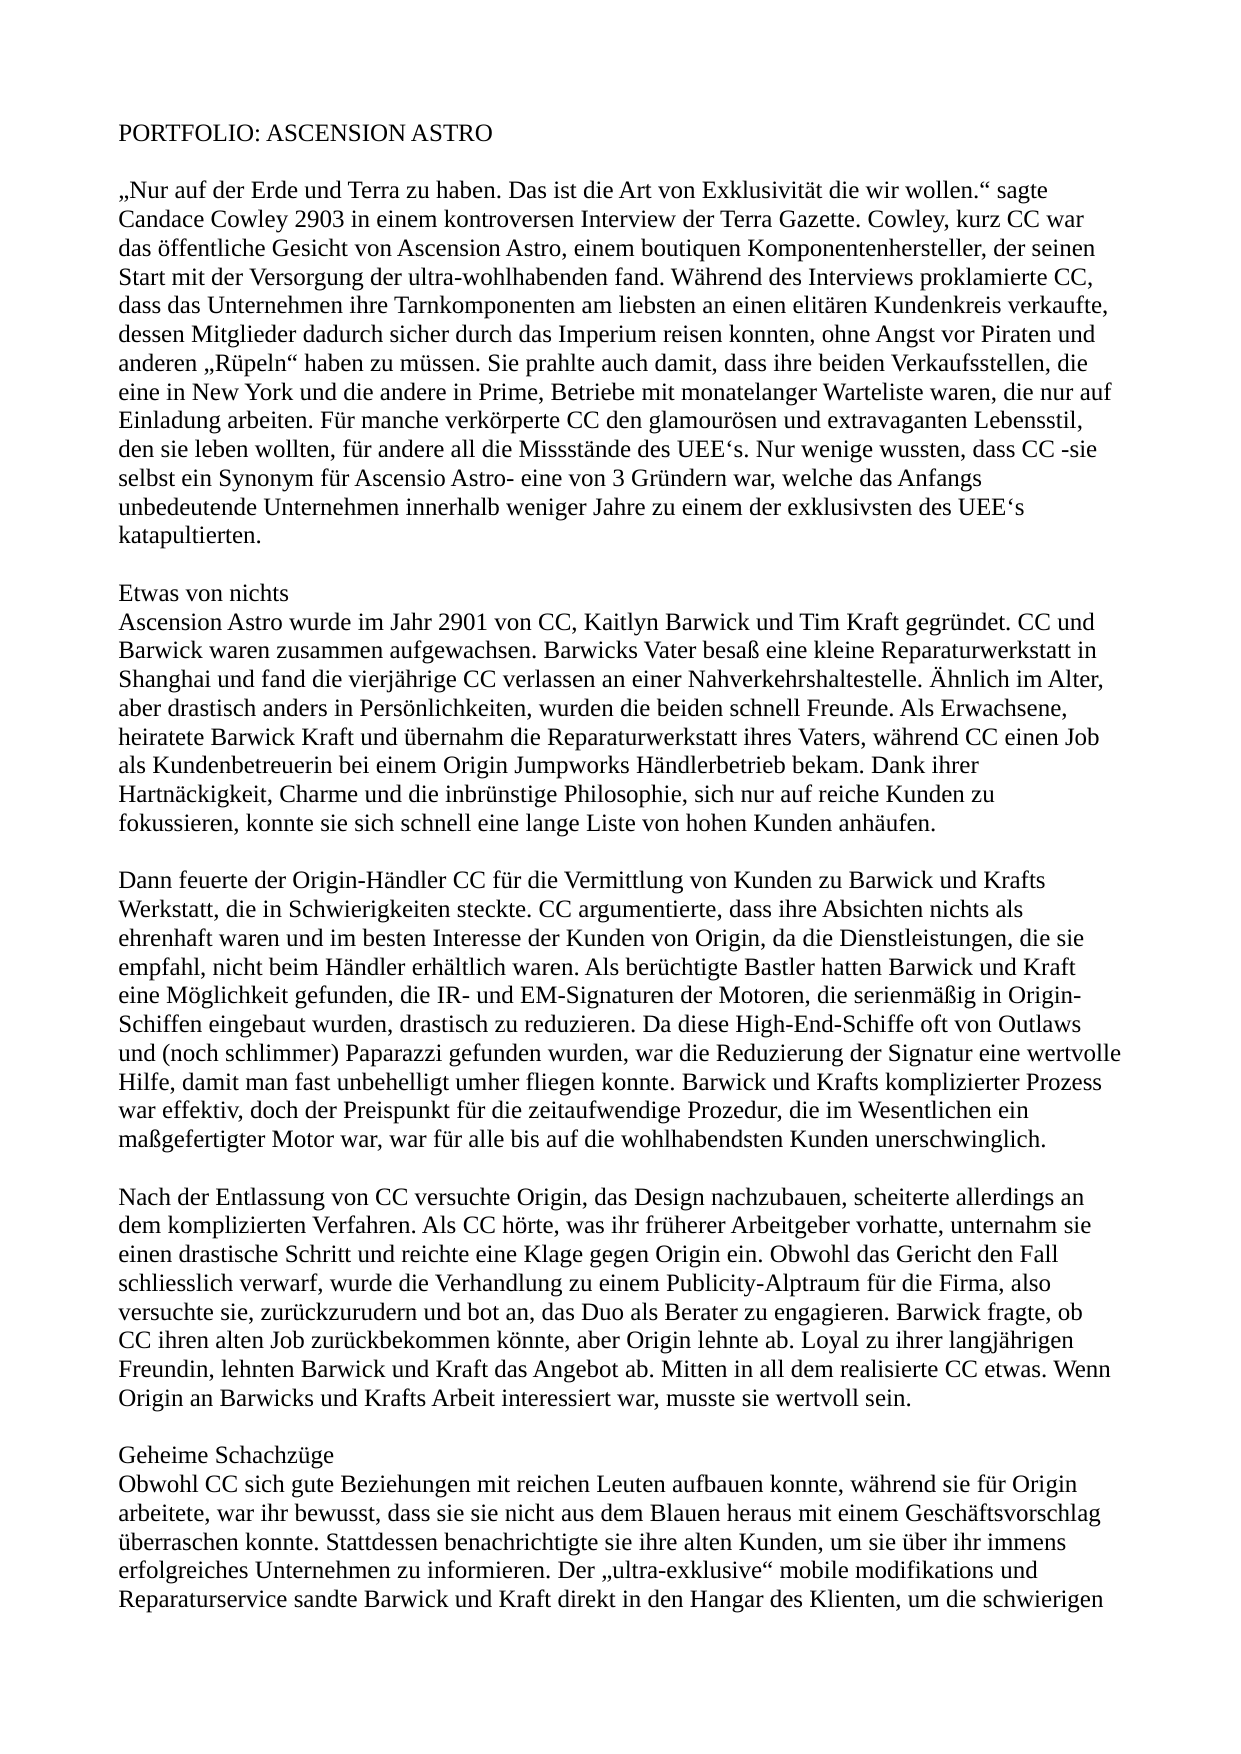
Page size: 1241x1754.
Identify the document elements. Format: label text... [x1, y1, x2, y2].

text PORTFOLIO: ASCENSION ASTRO [118, 118, 1122, 147]
text Geheime Schachzüge [118, 1441, 1122, 1469]
text Obwohl CC sich gute Beziehungen mit reichen Leuten aufbauen konnte, während sie für Origin arbeitete, war ihr bewusst, dass sie sie nicht aus dem Blauen heraus mit einem Geschäftsvorschlag überraschen konnte. Stattdessen benachrichtigte sie ihre alten Kunden, um sie über ihr immens erfolgreiches Unternehmen zu informieren. Der „ultra-exklusive“ mobile modifikations und Reparaturservice sandte Barwick und Kraft direkt in den Hangar des Klienten, um die schwierigen [118, 1469, 1122, 1613]
text Nach der Entlassung von CC versuchte Origin, das Design nachzubauen, scheiterte allerdings an dem komplizierten Verfahren. Als CC hörte, was ihr früherer Arbeitgeber vorhatte, unternahm sie einen drastische Schritt und reichte eine Klage gegen Origin ein. Obwohl das Gericht den Fall schliesslich verwarf, wurde die Verhandlung zu einem Publicity-Alptraum für die Firma, also versuchte sie, zurückzurudern und bot an, das Duo als Berater zu engagieren. Barwick fragte, ob CC ihren alten Job zurückbekommen könnte, aber Origin lehnte ab. Loyal zu ihrer langjährigen Freundin, lehnten Barwick und Kraft das Angebot ab. Mitten in all dem realisierte CC etwas. Wenn Origin an Barwicks und Krafts Arbeit interessiert war, musste sie wertvoll sein. [118, 1182, 1122, 1412]
text Ascension Astro wurde im Jahr 2901 von CC, Kaitlyn Barwick und Tim Kraft gegründet. CC und Barwick waren zusammen aufgewachsen. Barwicks Vater besaß eine kleine Reparaturwerkstatt in Shanghai und fand die vierjährige CC verlassen an einer Nahverkehrshaltestelle. Ähnlich im Alter, aber drastisch anders in Persönlichkeiten, wurden die beiden schnell Freunde. Als Erwachsene, heiratete Barwick Kraft und übernahm die Reparaturwerkstatt ihres Vaters, während CC einen Job als Kundenbetreuerin bei einem Origin Jumpworks Händlerbetrieb bekam. Dank ihrer Hartnäckigkeit, Charme und die inbrünstige Philosophie, sich nur auf reiche Kunden zu fokussieren, konnte sie sich schnell eine lange Liste von hohen Kunden anhäufen. [118, 607, 1122, 837]
text „Nur auf der Erde und Terra zu haben. Das ist die Art von Exklusivität die wir wollen.“ sagte Candace Cowley 2903 in einem kontroversen Interview der Terra Gazette. Cowley, kurz CC war das öffentliche Gesicht von Ascension Astro, einem boutiquen Komponentenhersteller, der seinen Start mit der Versorgung der ultra-wohlhabenden fand. Während des Interviews proklamierte CC, dass das Unternehmen ihre Tarnkomponenten am liebsten an einen elitären Kundenkreis verkaufte, dessen Mitglieder dadurch sicher durch das Imperium reisen konnten, ohne Angst vor Piraten und anderen „Rüpeln“ haben zu müssen. Sie prahlte auch damit, dass ihre beiden Verkaufsstellen, die eine in New York und die andere in Prime, Betriebe mit monatelanger Warteliste waren, die nur auf Einladung arbeiten. Für manche verkörperte CC den glamourösen und extravaganten Lebensstil, den sie leben wollten, für andere all die Missstände des UEE‘s. Nur wenige wussten, dass CC -sie selbst ein Synonym für Ascensio Astro- eine von 3 Gründern war, welche das Anfangs unbedeutende Unternehmen innerhalb weniger Jahre zu einem der exklusivsten des UEE‘s katapultierten. [118, 176, 1122, 549]
text Etwas von nichts [118, 578, 1122, 607]
text Dann feuerte der Origin-Händler CC für die Vermittlung von Kunden zu Barwick und Krafts Werkstatt, die in Schwierigkeiten steckte. CC argumentierte, dass ihre Absichten nichts als ehrenhaft waren und im besten Interesse der Kunden von Origin, da die Dienstleistungen, die sie empfahl, nicht beim Händler erhältlich waren. Als berüchtigte Bastler hatten Barwick und Kraft eine Möglichkeit gefunden, die IR- und EM-Signaturen der Motoren, die serienmäßig in Origin-Schiffen eingebaut wurden, drastisch zu reduzieren. Da diese High-End-Schiffe oft von Outlaws und (noch schlimmer) Paparazzi gefunden wurden, war die Reduzierung der Signatur eine wertvolle Hilfe, damit man fast unbehelligt umher fliegen konnte. Barwick und Krafts komplizierter Prozess war effektiv, doch der Preispunkt für die zeitaufwendige Prozedur, die im Wesentlichen ein maßgefertigter Motor war, war für alle bis auf die wohlhabendsten Kunden unerschwinglich. [118, 866, 1122, 1153]
